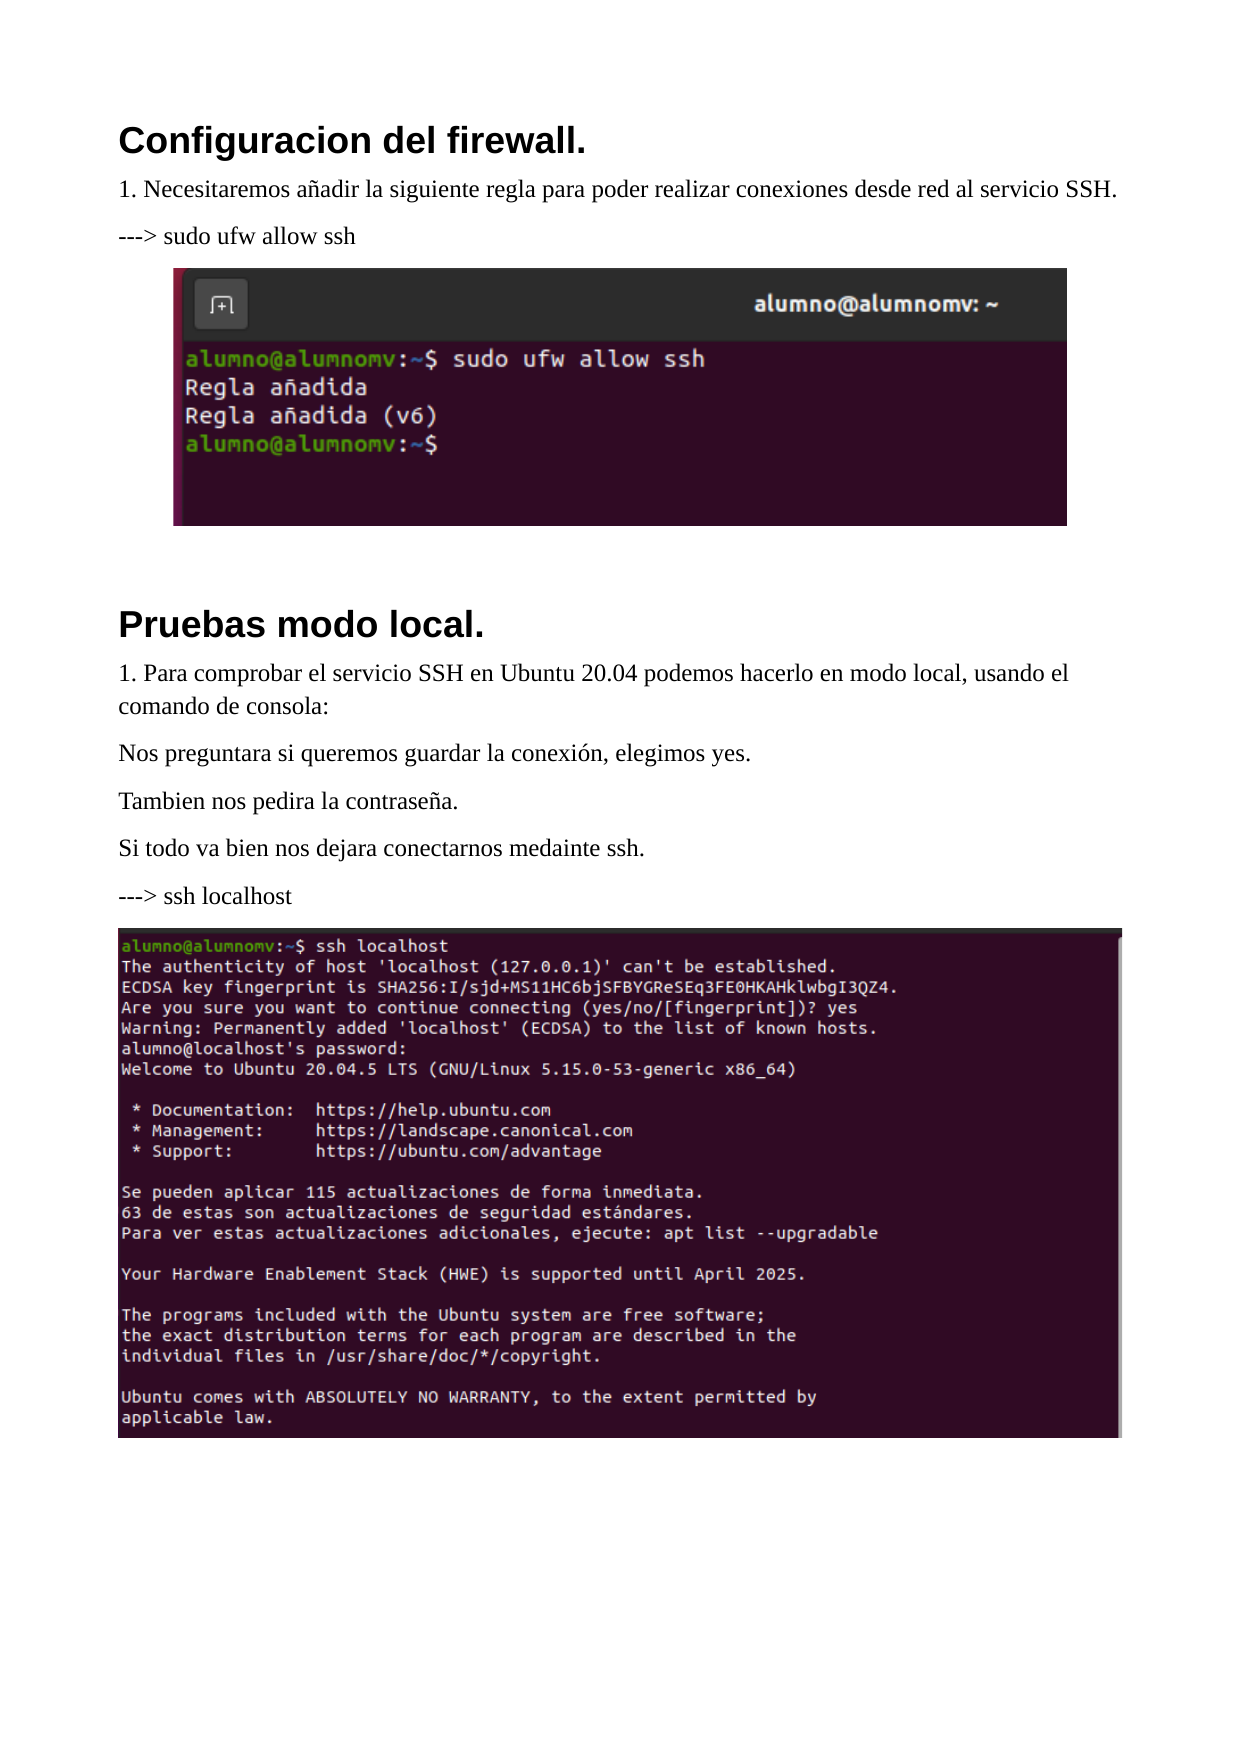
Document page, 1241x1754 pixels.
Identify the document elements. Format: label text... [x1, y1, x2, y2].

text ---> sudo ufw allow ssh [118, 221, 1122, 250]
picture [118, 928, 1123, 1438]
text Si todo va bien nos dejara conectarnos medainte ssh. [118, 833, 1122, 862]
text 1. Para comprobar el servicio SSH en Ubuntu 20.04 podemos hacerlo en modo local, usando el comando de consola: [118, 658, 1122, 719]
subtitle Configuracion del firewall. [118, 118, 1122, 161]
text 1. Necesitaremos añadir la siguiente regla para poder realizar conexiones desde red al servicio SSH. [118, 174, 1122, 202]
picture [173, 268, 1067, 526]
text Nos preguntara si queremos guardar la conexión, elegimos yes. [118, 738, 1122, 767]
subtitle Pruebas modo local. [118, 602, 1122, 645]
text ---> ssh localhost [118, 881, 1122, 910]
text Tambien nos pedira la contraseña. [118, 786, 1122, 815]
